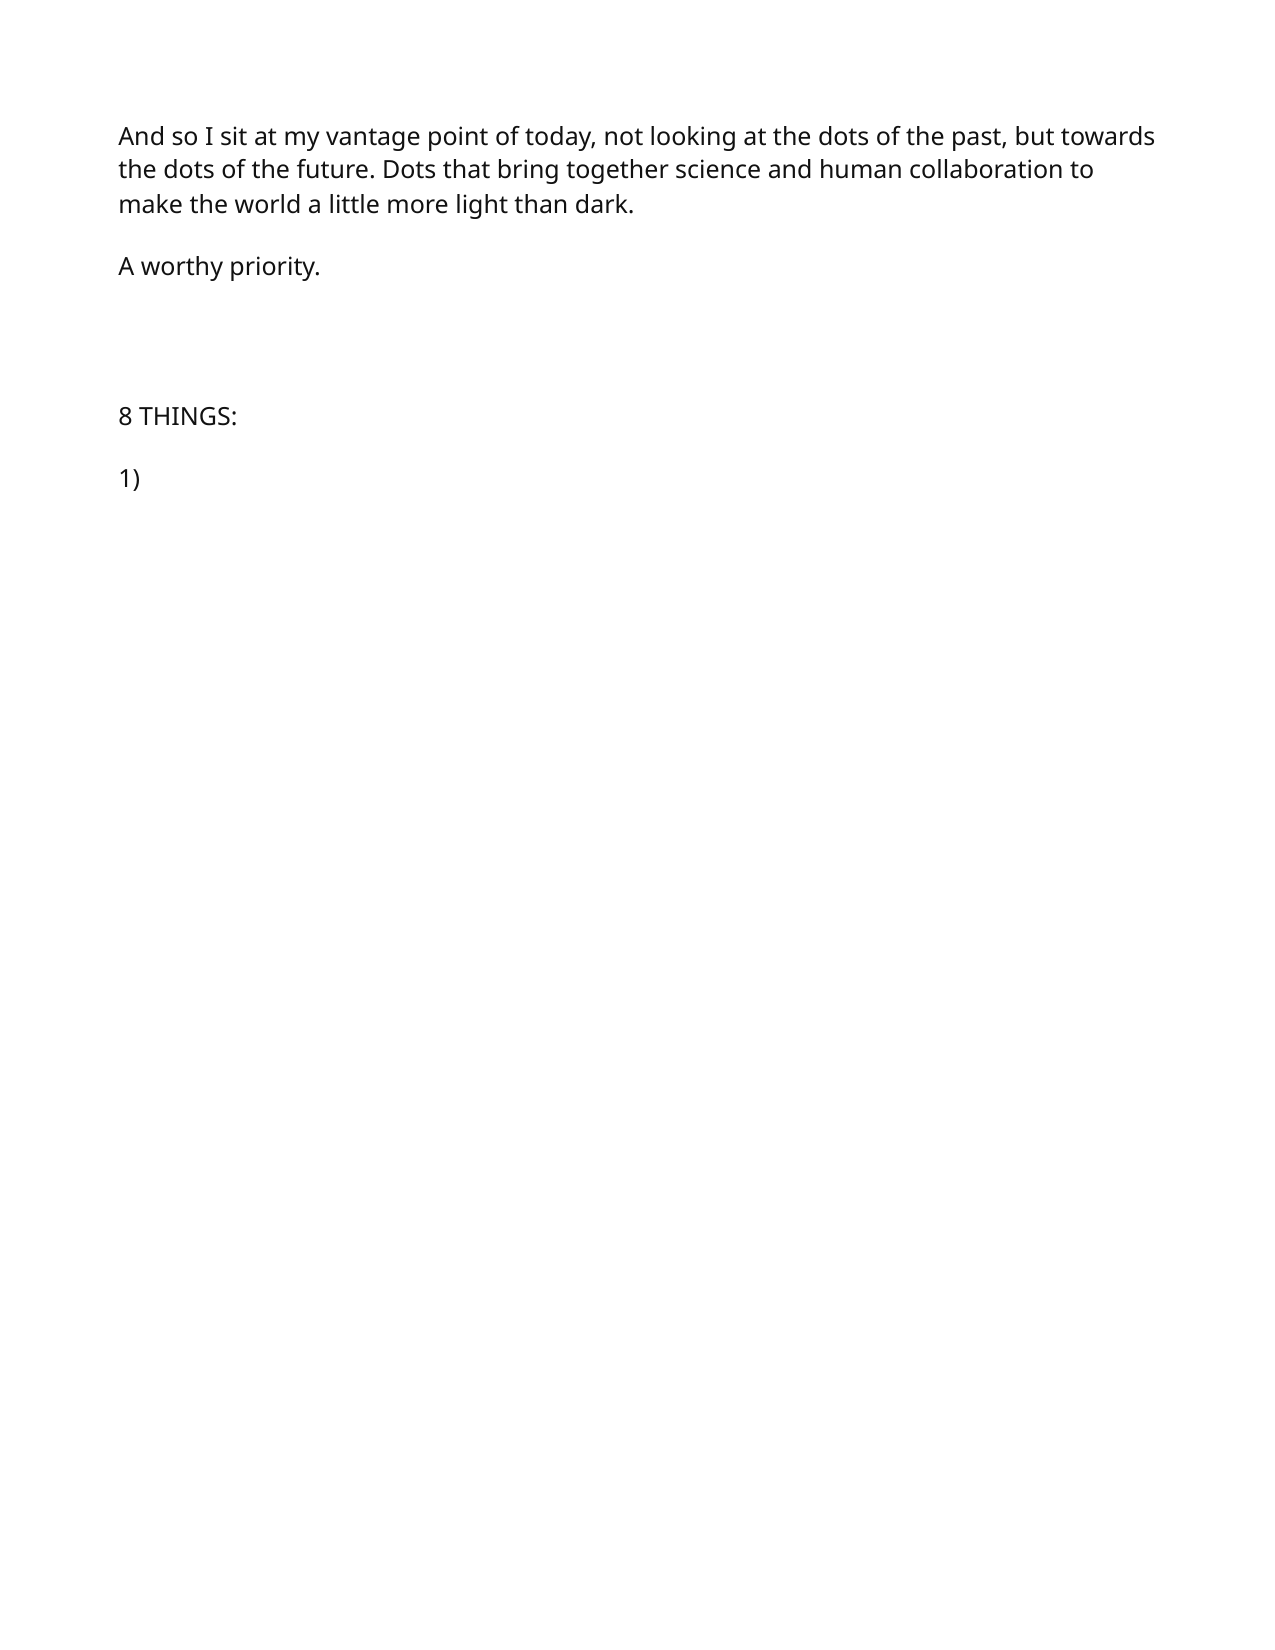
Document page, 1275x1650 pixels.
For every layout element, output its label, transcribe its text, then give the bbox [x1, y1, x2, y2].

text And so I sit at my vantage point of today, not looking at the dots of the past, but towards the dots of the future. Dots that bring together science and human collaboration to make the world a little more light than dark. [118, 118, 1157, 220]
text 1) [118, 461, 1157, 495]
text 8 THINGS: [118, 398, 1157, 432]
text A worthy priority. [118, 249, 1157, 283]
